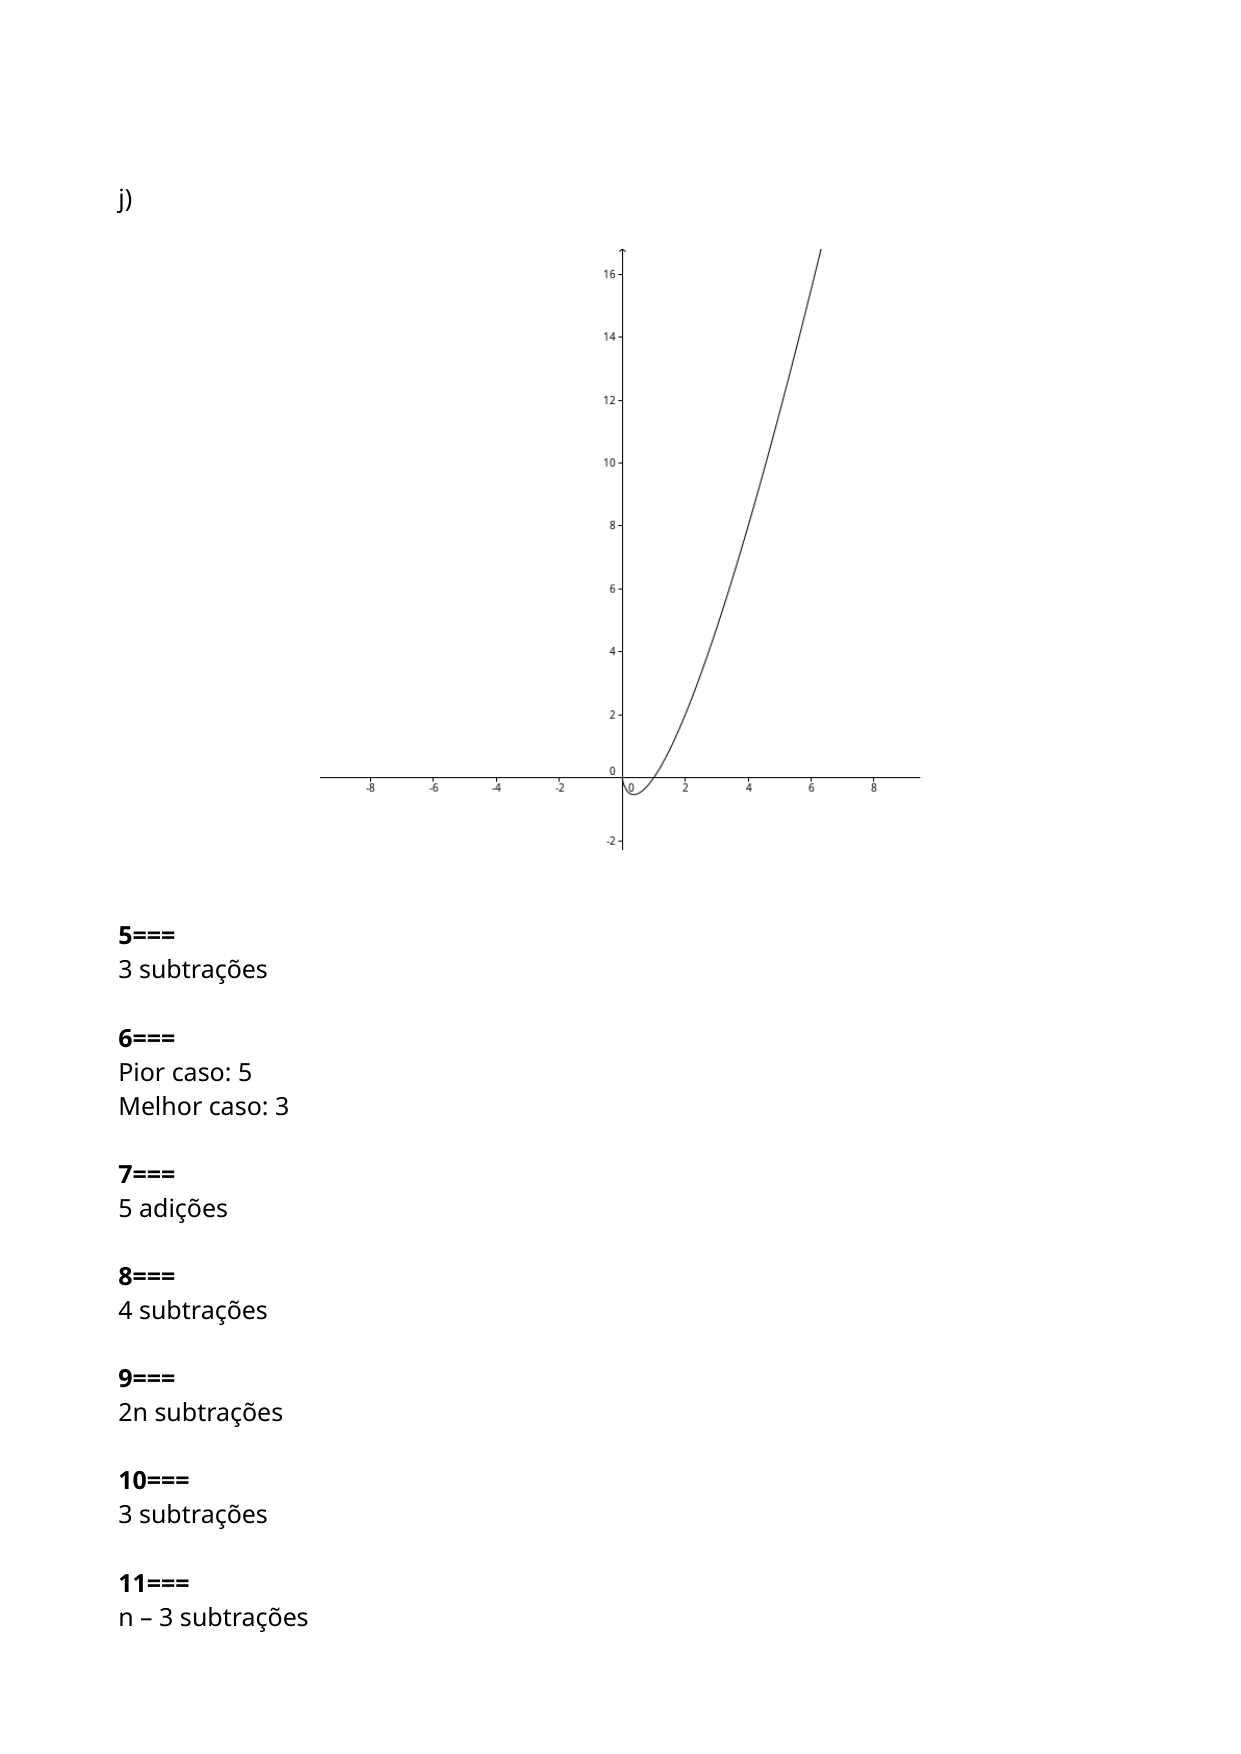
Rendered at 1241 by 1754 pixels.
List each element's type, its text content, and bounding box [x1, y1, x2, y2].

text 3 subtrações [118, 952, 1122, 986]
text 3 subtrações [118, 1497, 1122, 1531]
text 10=== [118, 1463, 1122, 1497]
text 5 adições [118, 1191, 1122, 1224]
text 8=== [118, 1259, 1122, 1293]
picture [319, 249, 921, 850]
text Melhor caso: 3 [118, 1088, 1122, 1122]
text Pior caso: 5 [118, 1054, 1122, 1088]
text n – 3 subtrações [118, 1599, 1122, 1633]
text 9=== [118, 1361, 1122, 1395]
text 4 subtrações [118, 1293, 1122, 1327]
text j) [118, 181, 1122, 215]
text 6=== [118, 1020, 1122, 1054]
text 7=== [118, 1156, 1122, 1191]
text 5=== [118, 918, 1122, 952]
text 2n subtrações [118, 1395, 1122, 1429]
text 11=== [118, 1565, 1122, 1599]
